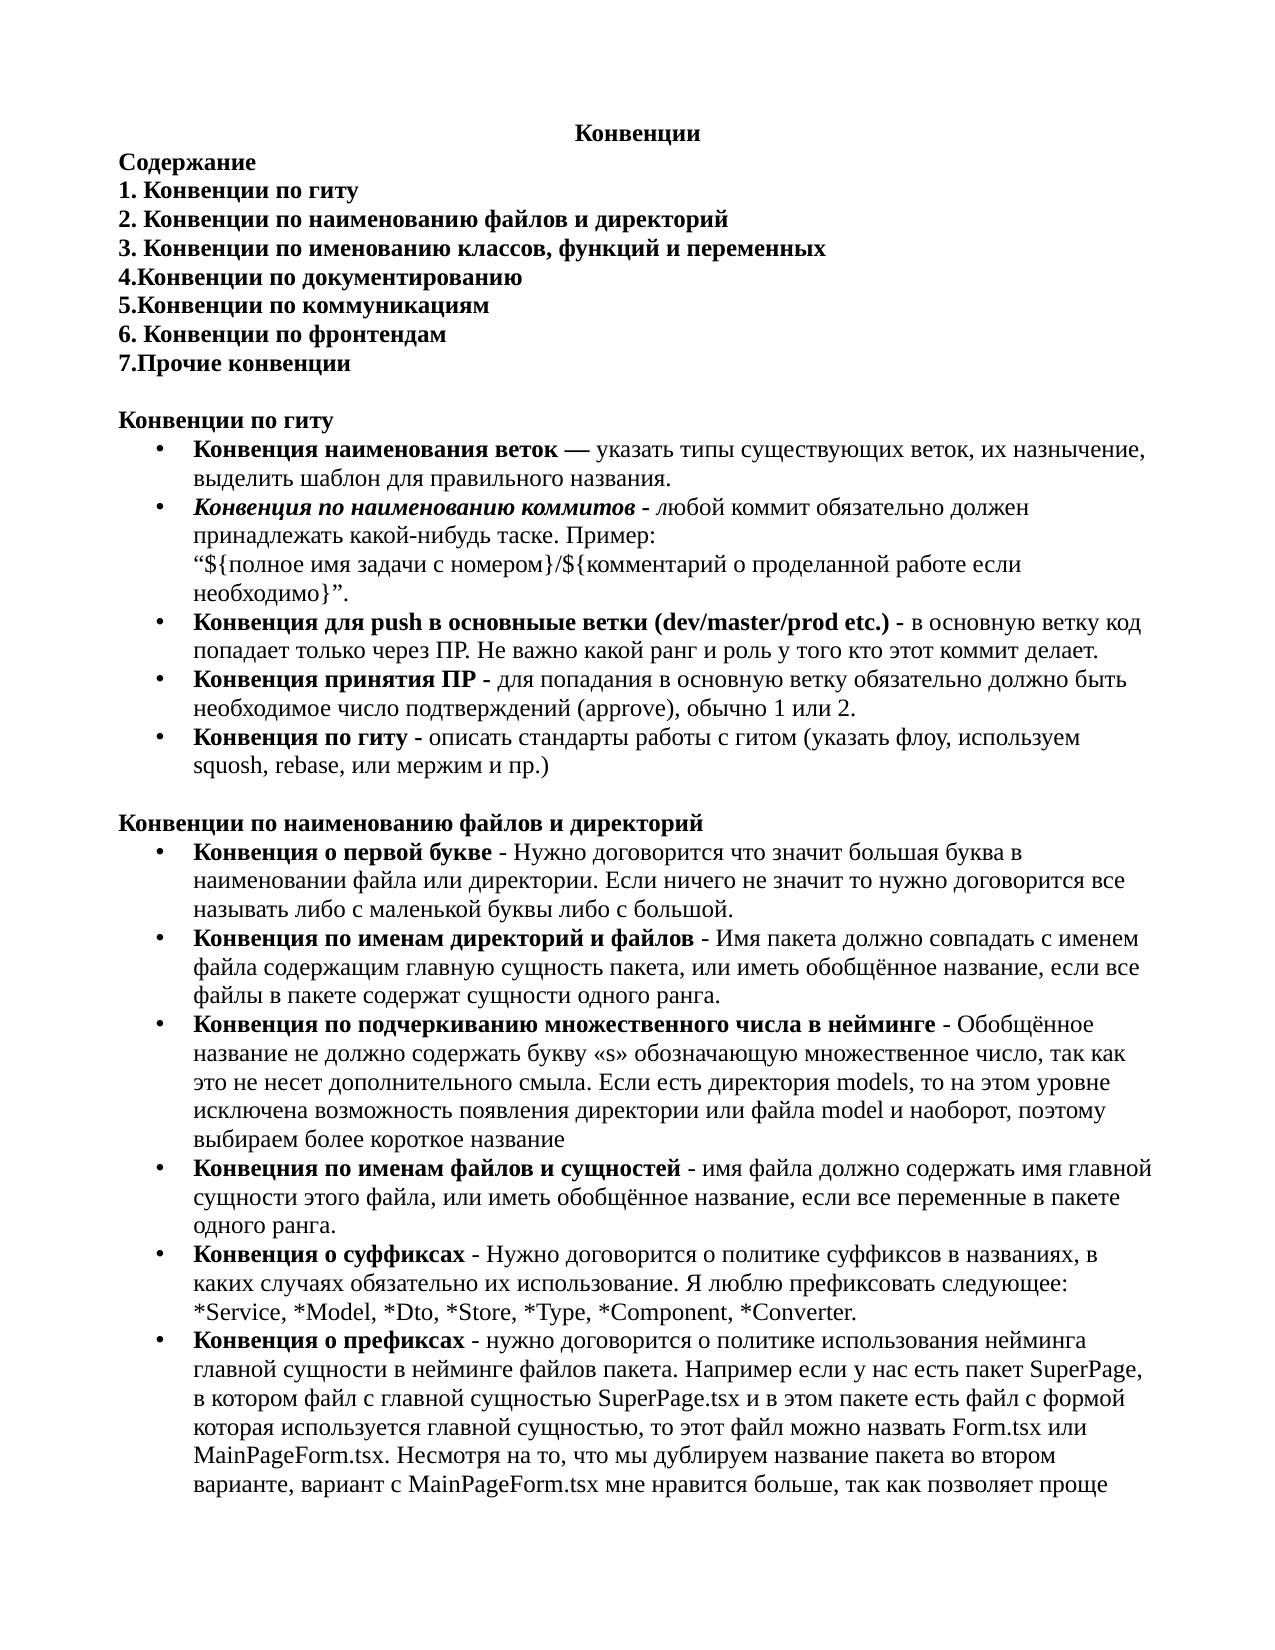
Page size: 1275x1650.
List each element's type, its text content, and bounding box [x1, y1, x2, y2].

text Конвенции [118, 118, 1157, 147]
list Конвенция по подчеркиванию множественного числа в нейминге - Обобщённое название не должно содержать букву «s» обозначающую множественное число, так как это не несет дополнительного смыла. Если есть директория models, то на этом уровне исключена возможность появления директории или файла model и наоборот, поэтому выбираем более короткое название [156, 1009, 1157, 1153]
text Содержание [118, 147, 1157, 176]
text 6. Конвенции по фронтендам [118, 319, 1157, 348]
text 4.Конвенции по документированию [118, 262, 1157, 291]
text 1. Конвенции по гиту [118, 176, 1157, 204]
text 3. Конвенции по именованию классов, функций и переменных [118, 233, 1157, 262]
list Конвенция по именам директорий и файлов - Имя пакета должно совпадать с именем файла содержащим главную сущность пакета, или иметь обобщённое название, если все файлы в пакете содержат сущности одного ранга. [156, 923, 1157, 1009]
list Конвенция по наименованию коммитов - любой коммит обязательно должен принадлежать какой-нибудь таске. Пример: [156, 492, 1157, 549]
list “${полное имя задачи с номером}/${комментарий о проделанной работе если необходимо}”. [156, 549, 1157, 607]
list Конвенция для push в основныые ветки (dev/master/prod etc.) - в основную ветку код попадает только через ПР. Не важно какой ранг и роль у того кто этот коммит делает. [156, 607, 1157, 664]
list Конвенция о первой букве - Нужно договорится что значит большая буква в наименовании файла или директории. Если ничего не значит то нужно договорится все называть либо с маленькой буквы либо с большой. [156, 837, 1157, 923]
list Конвенция принятия ПР - для попадания в основную ветку обязательно должно быть необходимое число подтверждений (approve), обычно 1 или 2. [156, 664, 1157, 722]
list Конвенция о префиксах - нужно договорится о политике использования нейминга главной сущности в нейминге файлов пакета. Например если у нас есть пакет SuperPage, в котором файл с главной сущностью SuperPage.tsx и в этом пакете есть файл с формой которая используется главной сущностью, то этот файл можно назвать Form.tsx или MainPageForm.tsx. Несмотря на то, что мы дублируем название пакета во втором варианте, вариант с MainPageForm.tsx мне нравится больше, так как позволяет проще [156, 1326, 1157, 1498]
list Конвенция о суффиксах - Нужно договорится о политике суффиксов в названиях, в каких случаях обязательно их использование. Я люблю префиксовать следующее: *Service, *Model, *Dto, *Store, *Type, *Component, *Converter. [156, 1239, 1157, 1326]
text 2. Конвенции по наименованию файлов и директорий [118, 204, 1157, 233]
text 5.Конвенции по коммуникациям [118, 291, 1157, 319]
list Конвецния по именам файлов и сущностей - имя файла должно содержать имя главной сущности этого файла, или иметь обобщённое название, если все переменные в пакете одного ранга. [156, 1153, 1157, 1239]
text 7.Прочие конвенции [118, 348, 1157, 377]
list Конвенция наименования веток — указать типы существующих веток, их назнычение, выделить шаблон для правильного названия. [156, 434, 1157, 492]
text Конвенции по гиту [118, 406, 1157, 434]
list Конвенция по гиту - описать стандарты работы с гитом (указать флоу, используем squosh, rebase, или мержим и пр.) [156, 722, 1157, 779]
text Конвенции по наименованию файлов и директорий [118, 808, 1157, 837]
